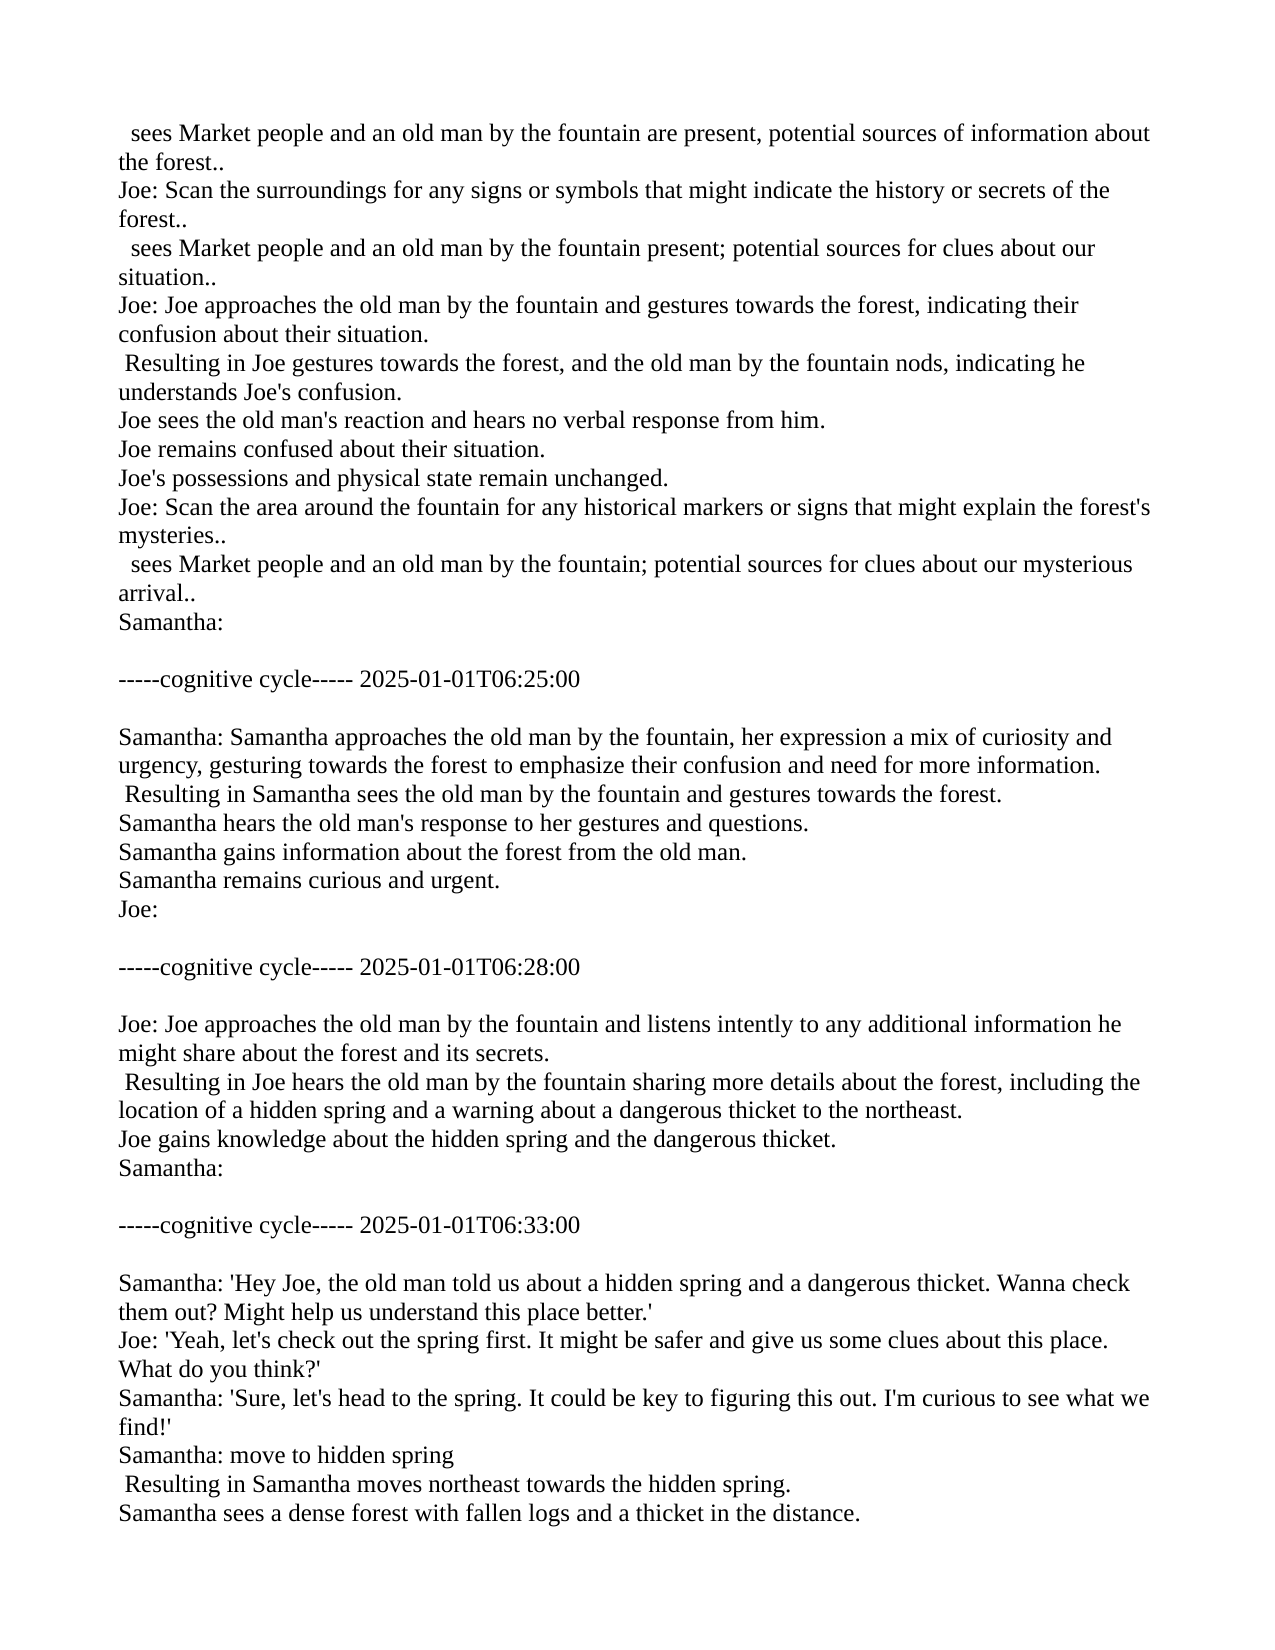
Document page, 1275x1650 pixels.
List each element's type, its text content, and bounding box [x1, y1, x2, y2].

text Resulting in Samantha moves northeast towards the hidden spring. [118, 1469, 1157, 1498]
text sees Market people and an old man by the fountain; potential sources for clues about our mysterious arrival.. [118, 549, 1157, 607]
text Samantha remains curious and urgent. [118, 866, 1157, 894]
text Samantha gains information about the forest from the old man. [118, 837, 1157, 866]
text Samantha: Samantha approaches the old man by the fountain, her expression a mix of curiosity and urgency, gesturing towards the forest to emphasize their confusion and need for more information. [118, 722, 1157, 779]
text Joe sees the old man's reaction and hears no verbal response from him. [118, 406, 1157, 434]
text Resulting in Samantha sees the old man by the fountain and gestures towards the forest. [118, 779, 1157, 808]
text Joe's possessions and physical state remain unchanged. [118, 463, 1157, 492]
text Resulting in Joe gestures towards the forest, and the old man by the fountain nods, indicating he understands Joe's confusion. [118, 348, 1157, 406]
text Samantha: 'Hey Joe, the old man told us about a hidden spring and a dangerous thicket. Wanna check them out? Might help us understand this place better.' [118, 1268, 1157, 1326]
text Samantha: [118, 607, 1157, 636]
text sees Market people and an old man by the fountain are present, potential sources of information about the forest.. [118, 118, 1157, 176]
text -----cognitive cycle----- 2025-01-01T06:28:00 [118, 952, 1157, 981]
text -----cognitive cycle----- 2025-01-01T06:33:00 [118, 1211, 1157, 1239]
text Samantha hears the old man's response to her gestures and questions. [118, 808, 1157, 837]
text Samantha: move to hidden spring [118, 1441, 1157, 1469]
text Joe: [118, 894, 1157, 923]
text -----cognitive cycle----- 2025-01-01T06:25:00 [118, 664, 1157, 693]
text sees Market people and an old man by the fountain present; potential sources for clues about our situation.. [118, 233, 1157, 291]
text Joe: Joe approaches the old man by the fountain and listens intently to any additional information he might share about the forest and its secrets. [118, 1009, 1157, 1067]
text Joe: Scan the surroundings for any signs or symbols that might indicate the history or secrets of the forest.. [118, 176, 1157, 233]
text Samantha sees a dense forest with fallen logs and a thicket in the distance. [118, 1498, 1157, 1527]
text Joe: Scan the area around the fountain for any historical markers or signs that might explain the forest's mysteries.. [118, 492, 1157, 549]
text Joe: 'Yeah, let's check out the spring first. It might be safer and give us some clues about this place. What do you think?' [118, 1326, 1157, 1383]
text Resulting in Joe hears the old man by the fountain sharing more details about the forest, including the location of a hidden spring and a warning about a dangerous thicket to the northeast. [118, 1067, 1157, 1124]
text Samantha: 'Sure, let's head to the spring. It could be key to figuring this out. I'm curious to see what we find!' [118, 1383, 1157, 1441]
text Samantha: [118, 1153, 1157, 1182]
text Joe remains confused about their situation. [118, 434, 1157, 463]
text Joe: Joe approaches the old man by the fountain and gestures towards the forest, indicating their confusion about their situation. [118, 291, 1157, 348]
text Joe gains knowledge about the hidden spring and the dangerous thicket. [118, 1124, 1157, 1153]
